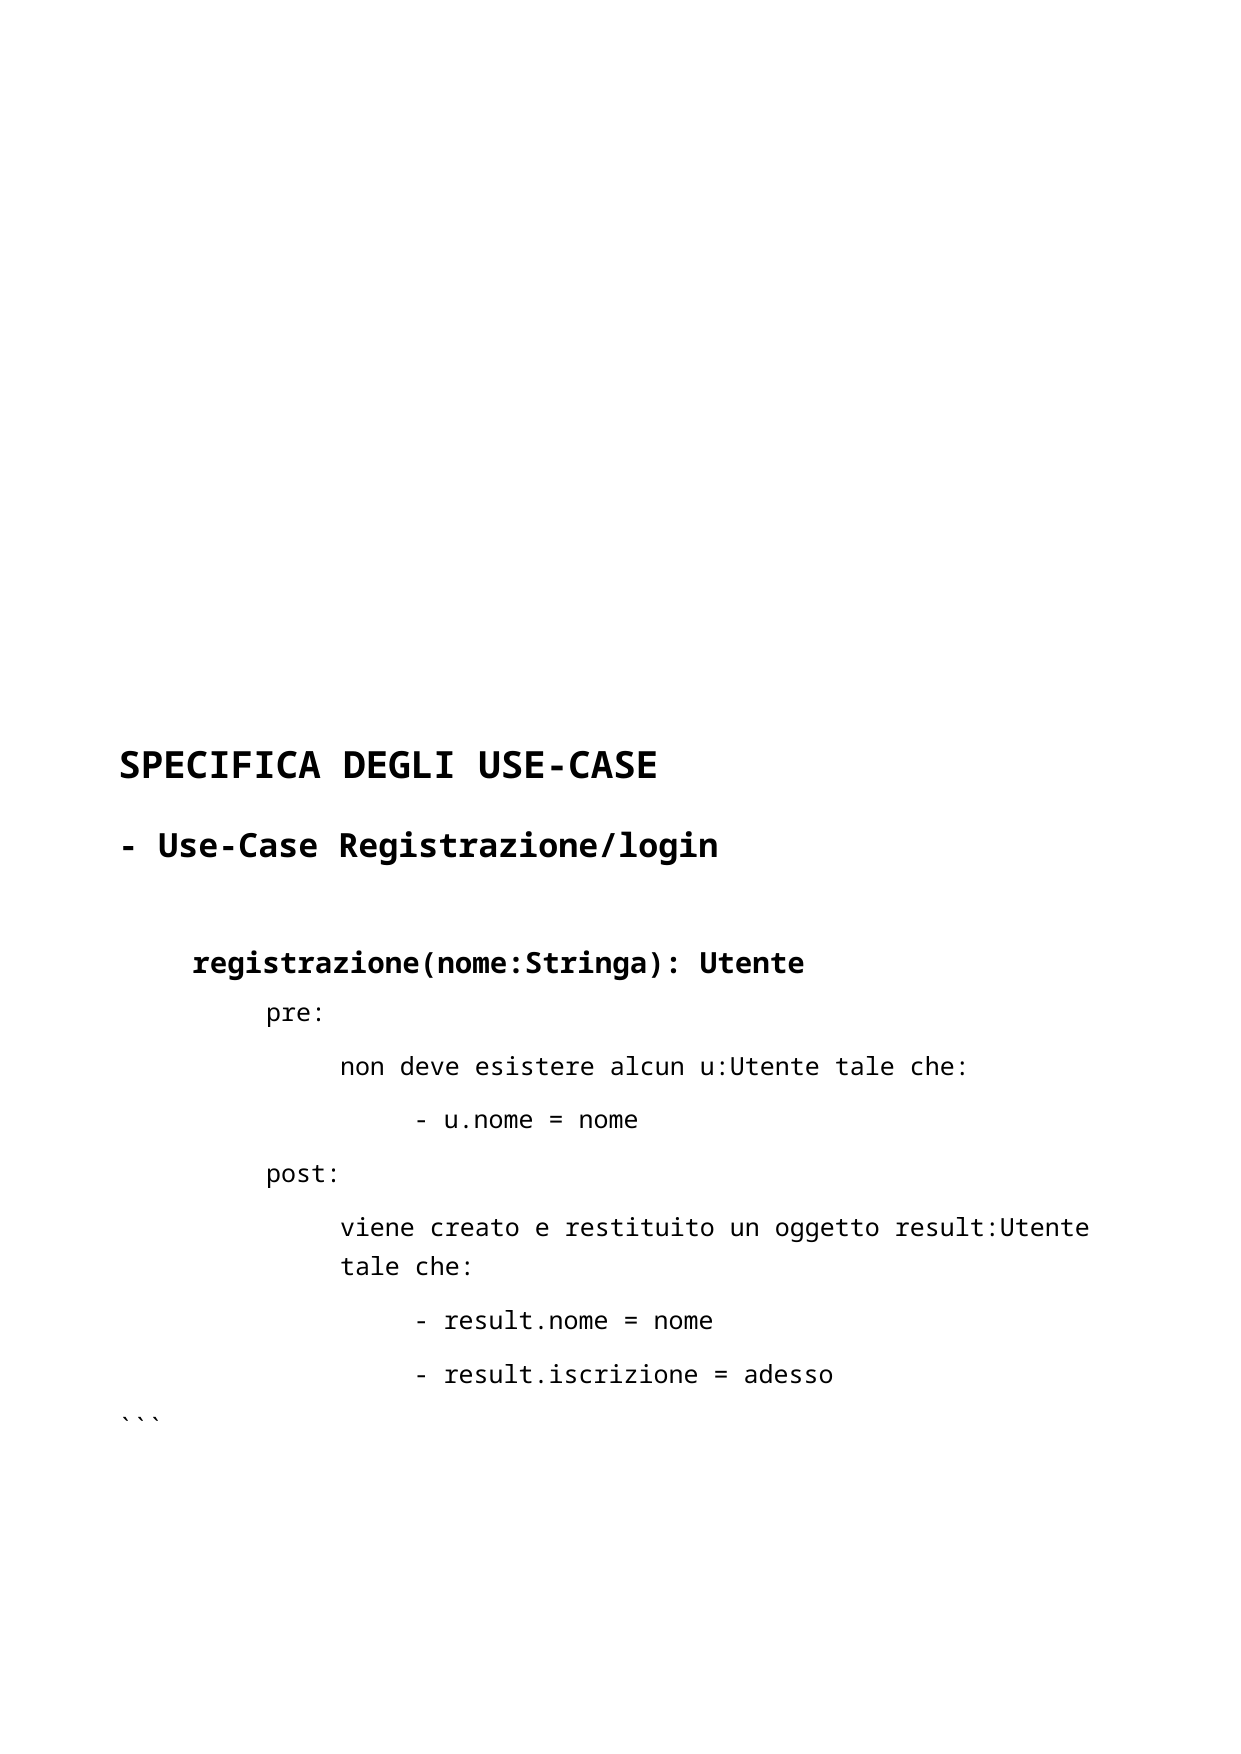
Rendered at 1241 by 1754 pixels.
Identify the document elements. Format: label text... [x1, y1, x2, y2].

text pre: [118, 994, 1122, 1029]
text ``` [118, 1410, 1122, 1444]
text post: [118, 1156, 1122, 1190]
text - result.nome = nome [118, 1302, 1122, 1337]
text viene creato e restituito un oggetto result:Utente tale che: [118, 1209, 1122, 1283]
subtitle SPECIFICA DEGLI USE-CASE [118, 738, 1122, 789]
text - u.nome = nome [118, 1102, 1122, 1136]
text - result.iscrizione = adesso [118, 1356, 1122, 1390]
text non deve esistere alcun u:Utente tale che: [118, 1048, 1122, 1082]
subtitle registrazione(nome:Stringa): Utente [118, 942, 1122, 982]
subtitle - Use-Case Registrazione/login [118, 822, 1122, 868]
